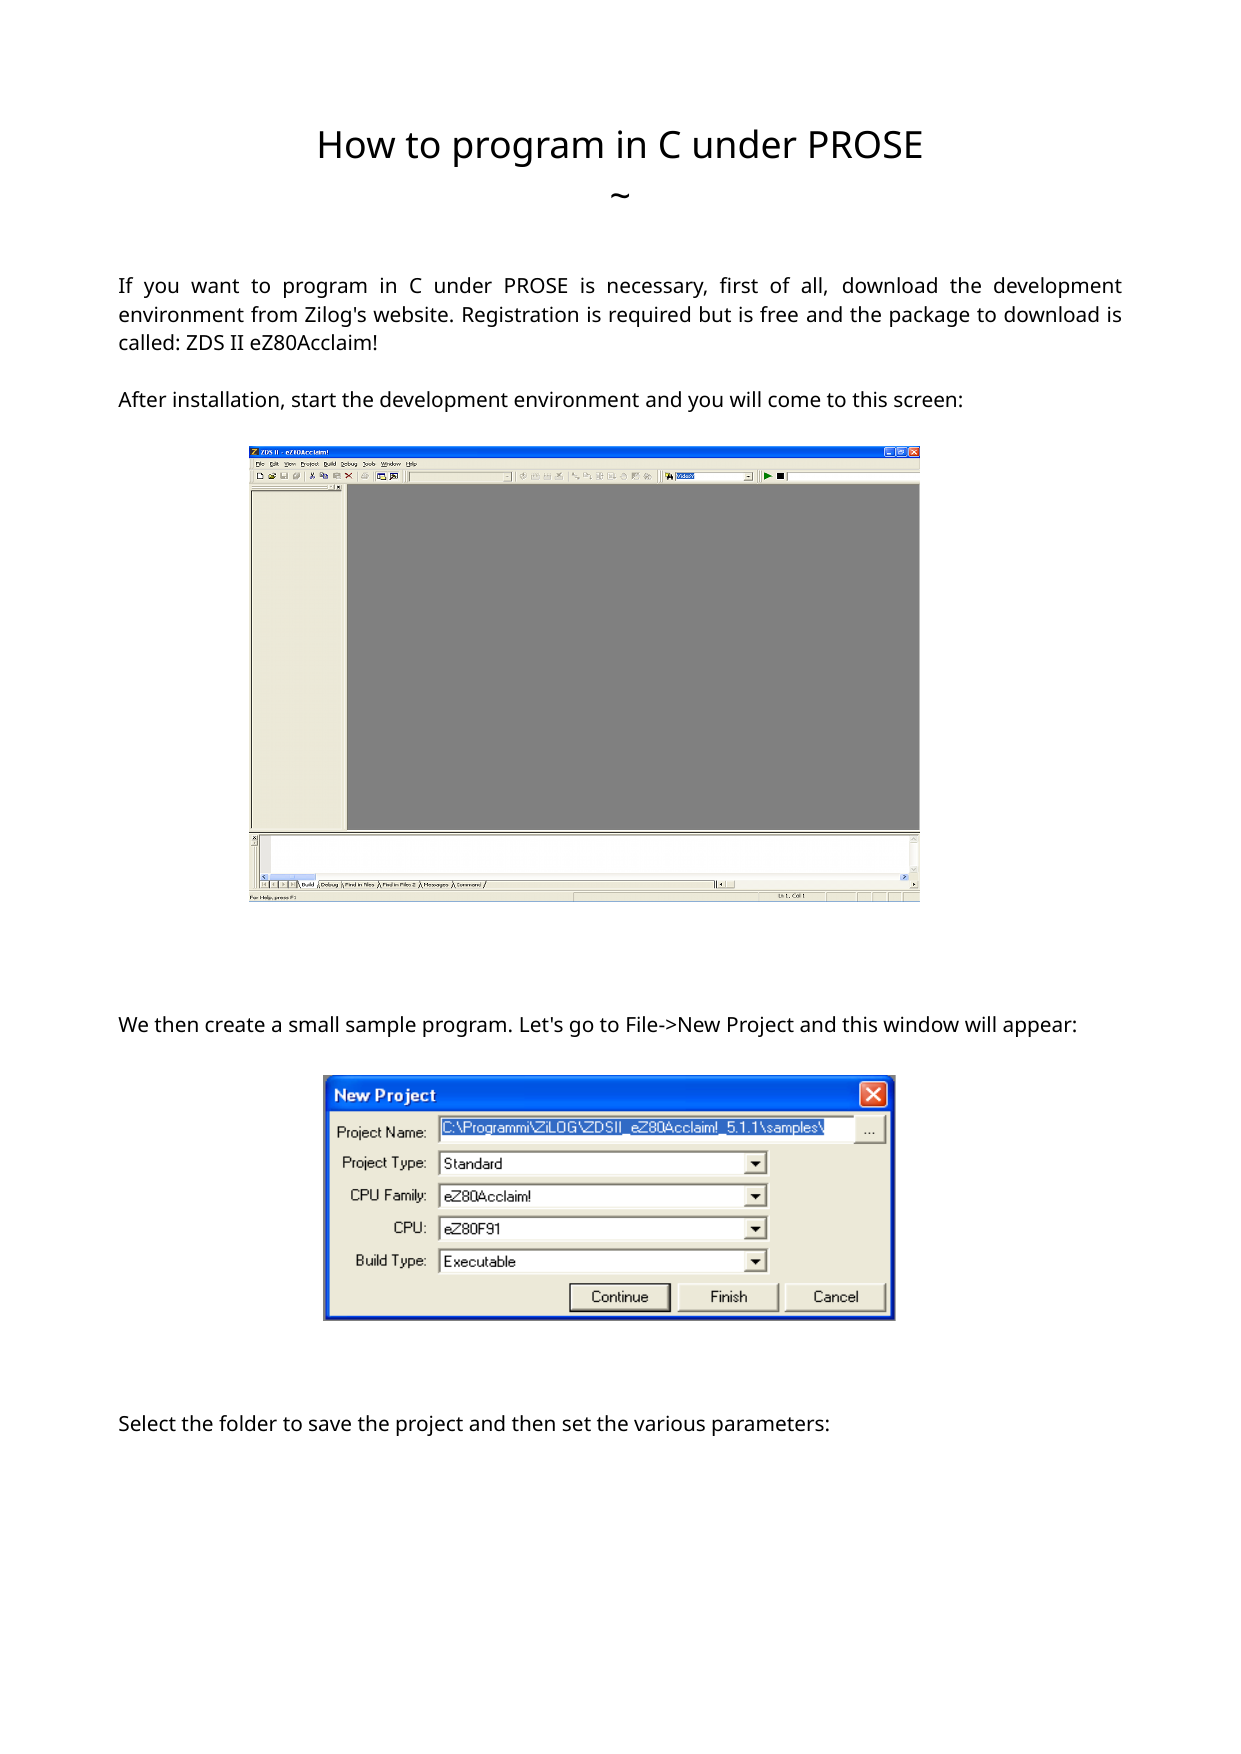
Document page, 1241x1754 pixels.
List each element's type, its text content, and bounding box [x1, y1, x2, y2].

picture [323, 1075, 896, 1321]
text If you want to program in C under PROSE is necessary, first of all, download the development environment from Zilog's website. Registration is required but is free and the package to download is called: ZDS II eZ80Acclaim! [118, 271, 1122, 357]
picture [249, 446, 920, 902]
text Select the folder to save the project and then set the various parameters: [118, 1067, 1122, 1437]
text After installation, start the development environment and you will come to this screen: [118, 385, 1122, 413]
text How to program in C under PROSE [118, 118, 1122, 169]
text ~ [118, 169, 1122, 220]
text We then create a small sample program. Let's go to File->New Project and this window will appear: [118, 442, 1122, 1039]
